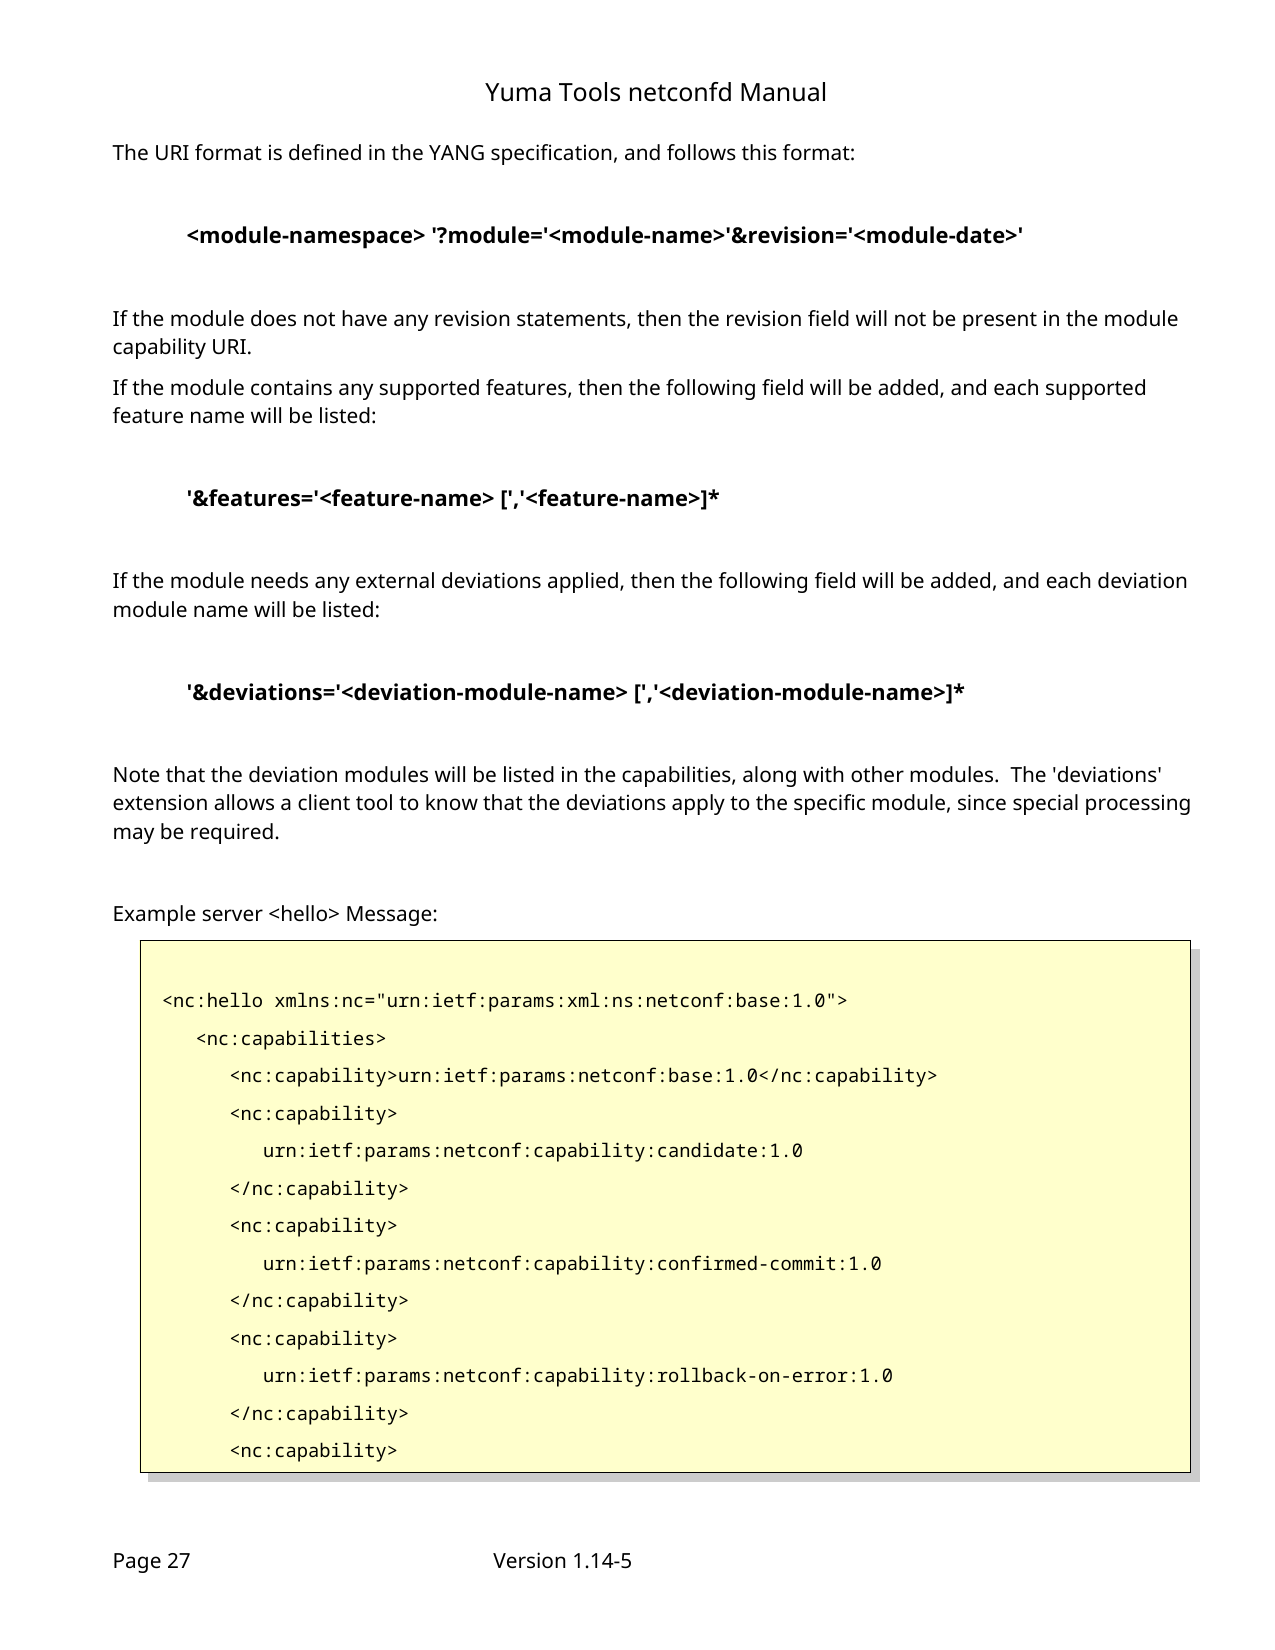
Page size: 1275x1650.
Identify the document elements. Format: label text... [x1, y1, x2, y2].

text If the module needs any external deviations applied, then the following field will be added, and each deviation module name will be listed: [112, 567, 1200, 623]
text Example server <hello> Message: [112, 899, 1200, 927]
text <nc:capability> [141, 1202, 1190, 1238]
text urn:ietf:params:netconf:capability:rollback-on-error:1.0 [141, 1352, 1190, 1388]
text <module-namespace> '?module='<module-name>'&revision='<module-date>' [112, 220, 1200, 250]
text </nc:capability> [141, 1277, 1190, 1313]
text <nc:capability> [141, 1315, 1190, 1350]
text <nc:capability> [141, 1090, 1190, 1125]
text '&features='<feature-name> [','<feature-name>]* [112, 483, 1200, 513]
text If the module contains any supported features, then the following field will be added, and each supported feature name will be listed: [112, 373, 1200, 430]
text urn:ietf:params:netconf:capability:candidate:1.0 [141, 1127, 1190, 1163]
text <nc:capability> [141, 1427, 1190, 1472]
text '&deviations='<deviation-module-name> [','<deviation-module-name>]* [112, 677, 1200, 707]
text Note that the deviation modules will be listed in the capabilities, along with other modules. The 'deviations' extension allows a client tool to know that the deviations apply to the specific module, since special processing may be required. [112, 760, 1200, 845]
text </nc:capability> [141, 1390, 1190, 1425]
text urn:ietf:params:netconf:capability:confirmed-commit:1.0 [141, 1240, 1190, 1275]
text The URI format is defined in the YANG specification, and follows this format: [112, 138, 1200, 167]
text </nc:capability> [141, 1165, 1190, 1200]
text <nc:capabilities> [141, 1015, 1190, 1050]
text <nc:capability>urn:ietf:params:netconf:base:1.0</nc:capability> [141, 1052, 1190, 1088]
text <nc:hello xmlns:nc="urn:ietf:params:xml:ns:netconf:base:1.0"> [141, 977, 1190, 1013]
text If the module does not have any revision statements, then the revision field will not be present in the module capability URI. [112, 304, 1200, 361]
